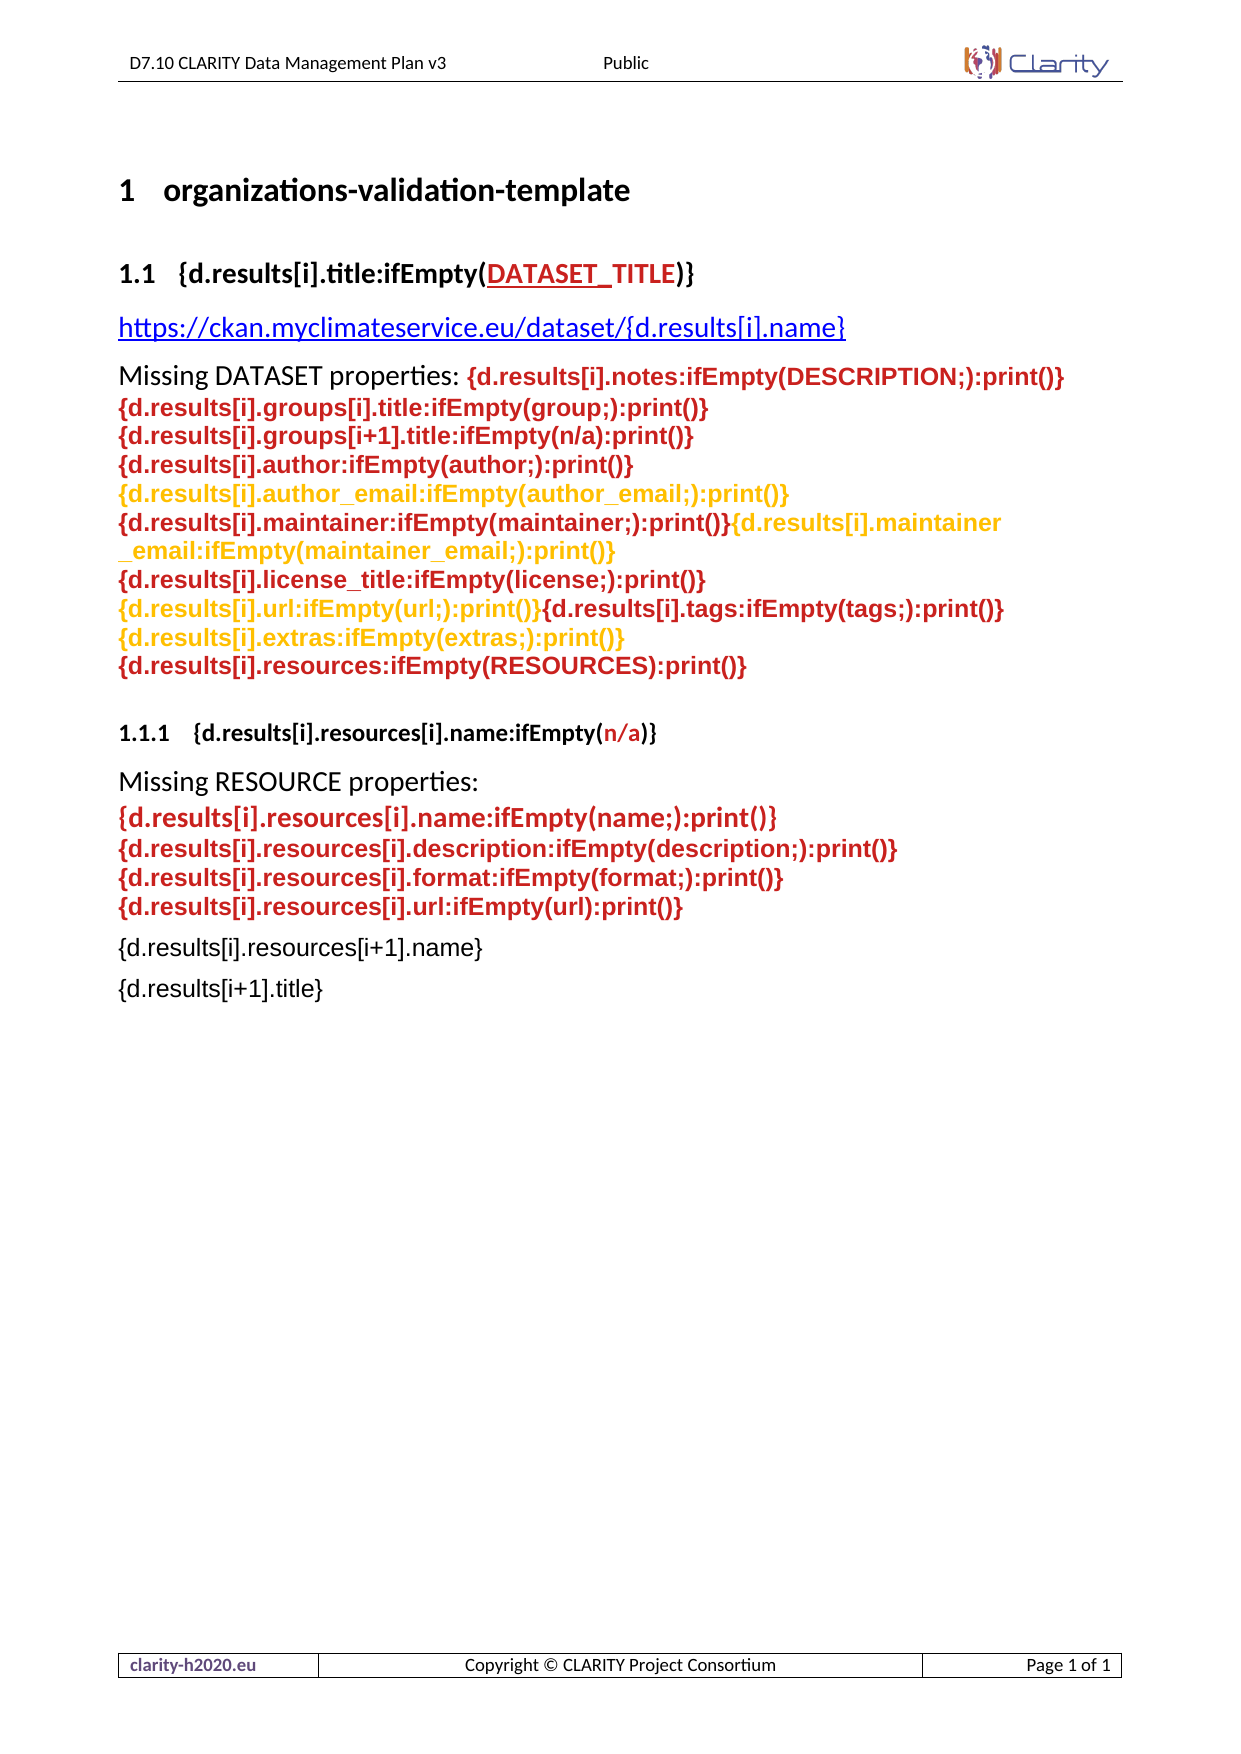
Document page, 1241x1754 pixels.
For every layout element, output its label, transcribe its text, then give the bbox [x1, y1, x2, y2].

subtitle {d.results[i].resources[i].name:ifEmpty(n/a)} [118, 717, 1122, 748]
subtitle {d.results[i].title:ifEmpty(DATASET_TITLE)} [118, 255, 1122, 291]
text https://ckan.myclimateservice.eu/dataset/{d.results[i].name} [118, 309, 1122, 344]
text {d.results[i].resources[i+1].name} [118, 933, 1122, 962]
text Missing RESOURCE properties: {d.results[i].resources[i].name:ifEmpty(name;):print()}{d.results[i].resources[i].description:ifEmpty(description;):print()}{d.results[i].resources[i].format:ifEmpty(format;):print()}{d.results[i].resources[i].url:ifEmpty(url):print()} [118, 763, 1122, 921]
text Missing DATASET properties: {d.results[i].notes:ifEmpty(DESCRIPTION;):print()}{d.results[i].groups[i].title:ifEmpty(group;):print()}{d.results[i].groups[i+1].title:ifEmpty(n/a):print()}{d.results[i].author:ifEmpty(author;):print()}{d.results[i].author_email:ifEmpty(author_email;):print()}{d.results[i].maintainer:ifEmpty(maintainer;):print()}{d.results[i].maintainer _email:ifEmpty(maintainer_email;):print()}{d.results[i].license_title:ifEmpty(license;):print()}{d.results[i].url:ifEmpty(url;):print()}{d.results[i].tags:ifEmpty(tags;):print()}{d.results[i].extras:ifEmpty(extras;):print()}{d.results[i].resources:ifEmpty(RESOURCES):print()} [118, 357, 1122, 680]
picture [961, 44, 1112, 81]
subtitle organizations-validation-template [118, 169, 1122, 210]
text {d.results[i+1].title} [118, 974, 1122, 1003]
